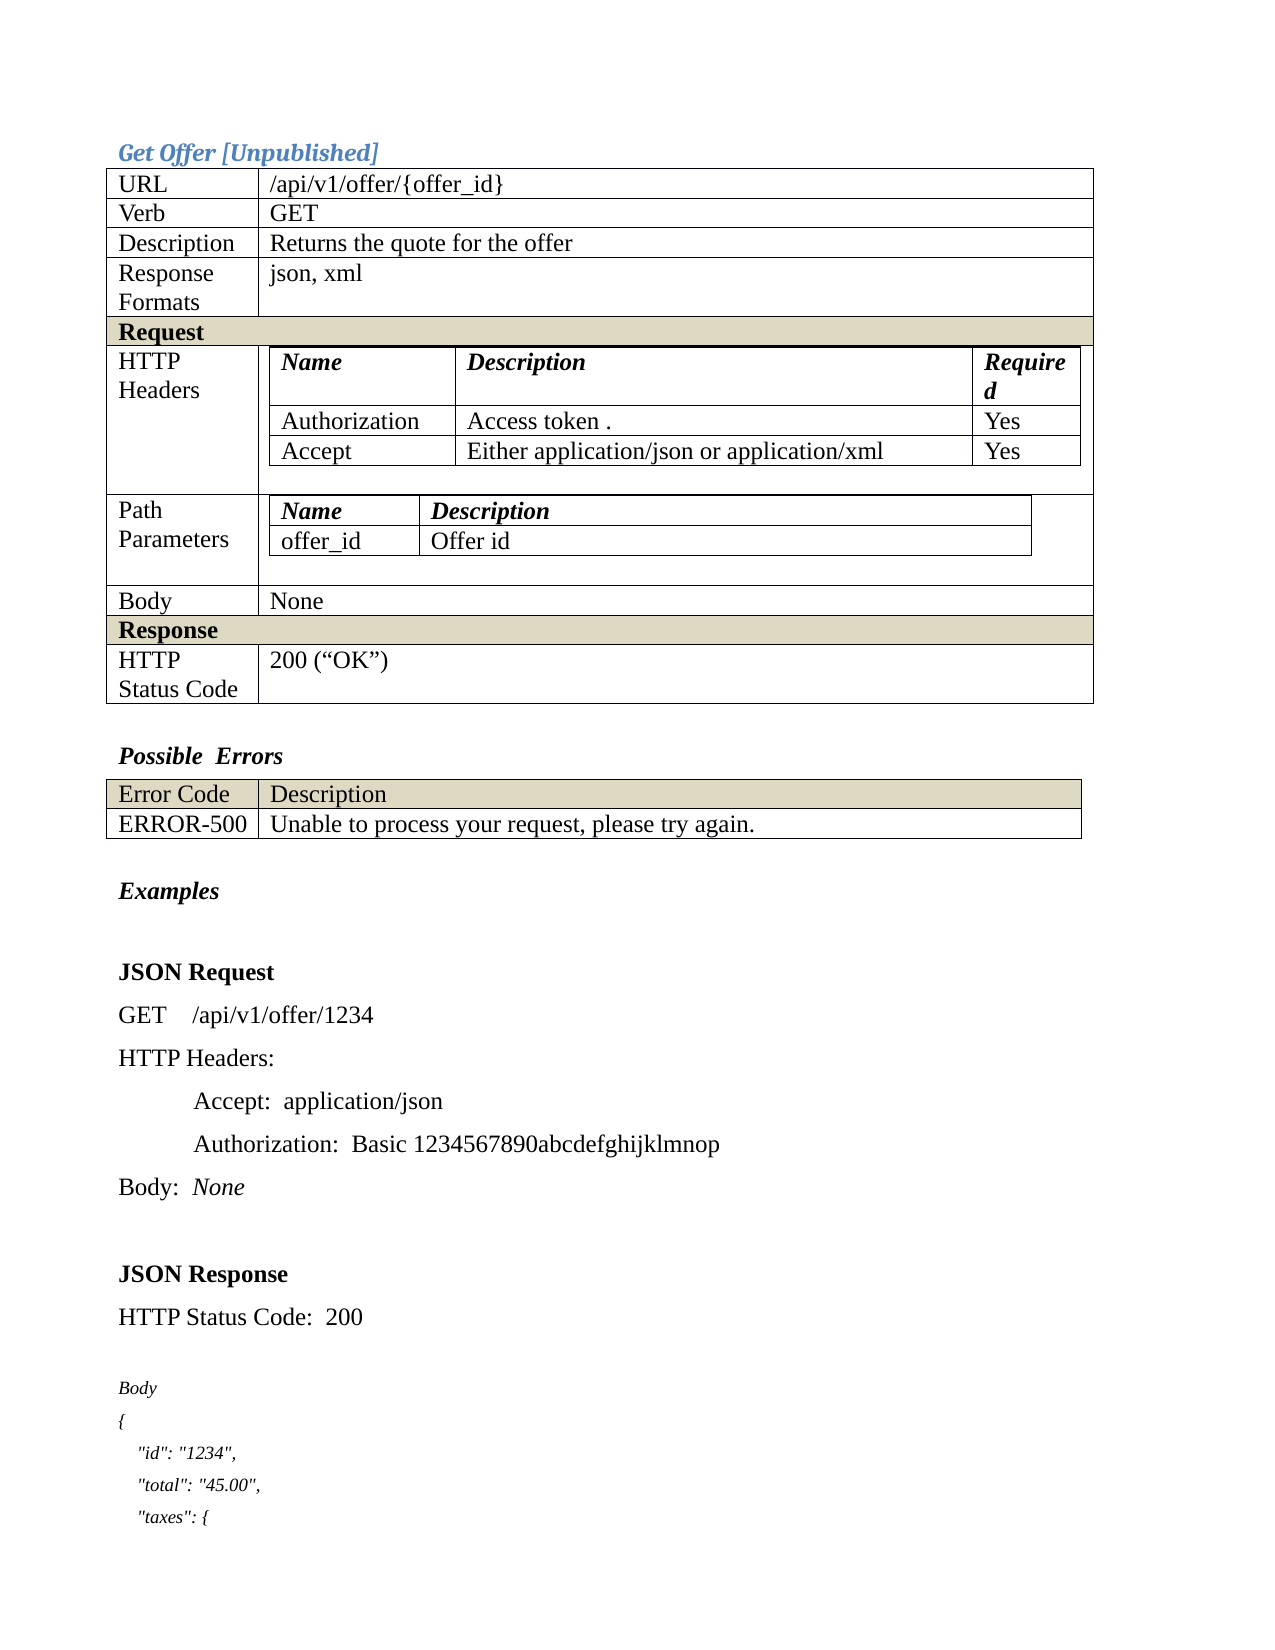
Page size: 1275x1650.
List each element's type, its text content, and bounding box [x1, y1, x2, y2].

table_header Required [973, 348, 1080, 405]
table_cell GET [259, 199, 1093, 227]
table_cell Offer id [420, 526, 1031, 555]
text JSON Request [118, 957, 1157, 986]
table_cell [259, 346, 1093, 494]
subtitle Get Offer [Unpublished] [118, 139, 1157, 168]
table_cell Path Parameters [107, 495, 258, 585]
text Possible Errors [118, 741, 1157, 770]
table_header Error Code [107, 780, 258, 808]
table_cell None [259, 586, 1093, 614]
table_header Description [420, 496, 1031, 525]
table_cell Returns the quote for the offer [259, 228, 1093, 257]
table_header Description [456, 348, 972, 405]
table_cell Request [107, 317, 1093, 345]
table_cell Response [107, 616, 1093, 644]
table_cell Body [107, 586, 258, 614]
table_header /api/v1/offer/{offer_id} [259, 169, 1093, 197]
text JSON Response [118, 1259, 1157, 1287]
text { [118, 1409, 1157, 1431]
text Body: None [118, 1172, 1157, 1201]
text GET /api/v1/offer/1234 [118, 1000, 1157, 1029]
table_cell Either application/json or application/xml [456, 436, 972, 464]
table_cell Authorization [270, 406, 455, 435]
table_cell Response Formats [107, 258, 258, 316]
text Accept: application/json [118, 1086, 1157, 1115]
table_cell Yes [973, 406, 1080, 435]
table_cell [259, 495, 1093, 585]
table_cell ERROR-500 [107, 809, 258, 838]
table_cell Access token . [456, 406, 972, 435]
text "total": "45.00", [118, 1474, 1157, 1496]
text HTTP Status Code: 200 [118, 1302, 1157, 1331]
table_cell Unable to process your request, please try again. [259, 809, 1081, 838]
text "id": "1234", [118, 1442, 1157, 1463]
table_header URL [107, 169, 258, 197]
text Examples [118, 876, 1157, 905]
text HTTP Headers: [118, 1043, 1157, 1072]
table_cell HTTP Status Code [107, 645, 258, 703]
table_header Description [259, 780, 1081, 808]
text "taxes": { [118, 1506, 1157, 1528]
table_cell offer_id [270, 526, 419, 555]
table_cell Description [107, 228, 258, 257]
text Authorization: Basic 1234567890abcdefghijklmnop [118, 1129, 1157, 1158]
table_cell Verb [107, 199, 258, 227]
table_cell HTTP Headers [107, 346, 258, 494]
table_header Name [270, 348, 455, 405]
table_cell json, xml [259, 258, 1093, 316]
table_cell Accept [270, 436, 455, 464]
text Body [118, 1377, 1157, 1399]
table_cell 200 (“OK”) [259, 645, 1093, 703]
table_header Name [270, 496, 419, 525]
table_cell Yes [973, 436, 1080, 464]
